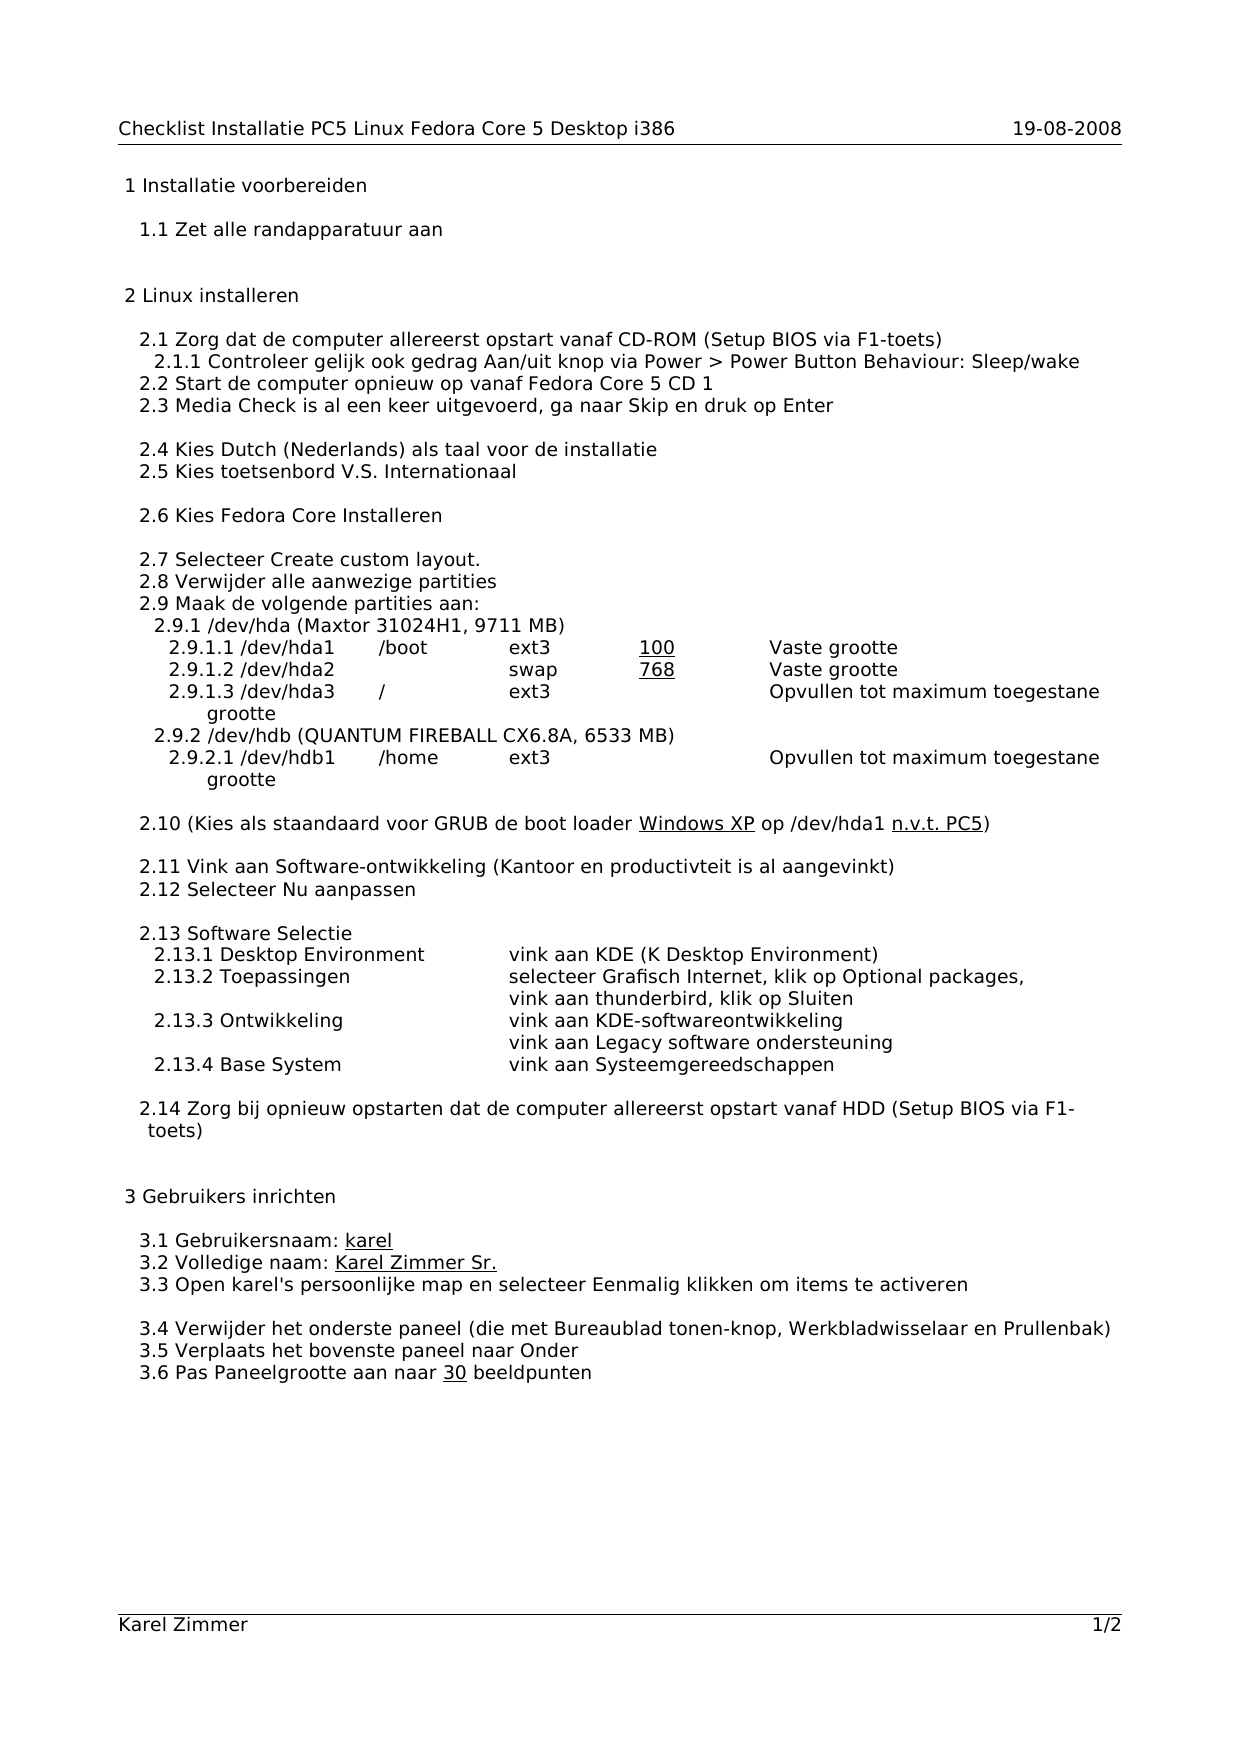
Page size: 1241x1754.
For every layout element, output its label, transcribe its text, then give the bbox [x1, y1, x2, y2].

list Open karel's persoonlijke map en selecteer Eenmalig klikken om items te activeren [133, 1274, 1122, 1296]
list Ontwikkeling vink aan KDE-softwareontwikkeling vink aan Legacy software ondersteuning [148, 1010, 1122, 1054]
list Start de computer opnieuw op vanaf Fedora Core 5 CD 1 [133, 373, 1122, 395]
list /dev/hda2 swap 768 Vaste grootte [162, 659, 1122, 681]
list Verwijder alle aanwezige partities [133, 571, 1122, 593]
list Maak de volgende partities aan: [133, 593, 1122, 615]
list Desktop Environment vink aan KDE (K Desktop Environment) [148, 944, 1122, 966]
list /dev/hda1 /boot ext3 100 Vaste grootte [162, 637, 1122, 659]
list Zet alle randapparatuur aan [133, 219, 1122, 241]
list Verplaats het bovenste paneel naar Onder [133, 1340, 1122, 1362]
list Pas Paneelgrootte aan naar 30 beeldpunten [133, 1362, 1122, 1384]
list Gebruikers inrichten [118, 1186, 1122, 1208]
list Selecteer Create custom layout. [133, 549, 1122, 571]
list Base System vink aan Systeemgereedschappen [148, 1054, 1122, 1076]
list (Kies als staandaard voor GRUB de boot loader Windows XP op /dev/hda1 n.v.t. PC5) [133, 812, 1122, 834]
list Software Selectie [133, 922, 1122, 944]
list Kies Fedora Core Installeren [133, 505, 1122, 527]
list Gebruikersnaam: karel [133, 1230, 1122, 1252]
list Linux installeren [118, 285, 1122, 307]
list Kies Dutch (Nederlands) als taal voor de installatie [133, 439, 1122, 461]
list Controleer gelijk ook gedrag Aan/uit knop via Power > Power Button Behaviour: Sleep/wake [148, 351, 1122, 373]
list Installatie voorbereiden [118, 175, 1122, 197]
list Selecteer Nu aanpassen [133, 878, 1122, 900]
list Zorg dat de computer allereerst opstart vanaf CD-ROM (Setup BIOS via F1-toets) [133, 329, 1122, 351]
list Zorg bij opnieuw opstarten dat de computer allereerst opstart vanaf HDD (Setup BIOS via F1-toets) [133, 1098, 1122, 1142]
list Toepassingen selecteer Grafisch Internet, klik op Optional packages, vink aan thunderbird, klik op Sluiten [148, 966, 1122, 1010]
list Volledige naam: Karel Zimmer Sr. [133, 1252, 1122, 1274]
list /dev/hdb (QUANTUM FIREBALL CX6.8A, 6533 MB) [148, 724, 1122, 747]
list Vink aan Software-ontwikkeling (Kantoor en productivteit is al aangevinkt) [133, 856, 1122, 878]
list /dev/hda3 / ext3 Opvullen tot maximum toegestane grootte [162, 681, 1122, 724]
list Verwijder het onderste paneel (die met Bureaublad tonen-knop, Werkbladwisselaar en Prullenbak) [133, 1318, 1122, 1340]
list /dev/hdb1 /home ext3 Opvullen tot maximum toegestane grootte [162, 747, 1122, 791]
list Media Check is al een keer uitgevoerd, ga naar Skip en druk op Enter [133, 395, 1122, 417]
list /dev/hda (Maxtor 31024H1, 9711 MB) [148, 615, 1122, 637]
list Kies toetsenbord V.S. Internationaal [133, 461, 1122, 483]
